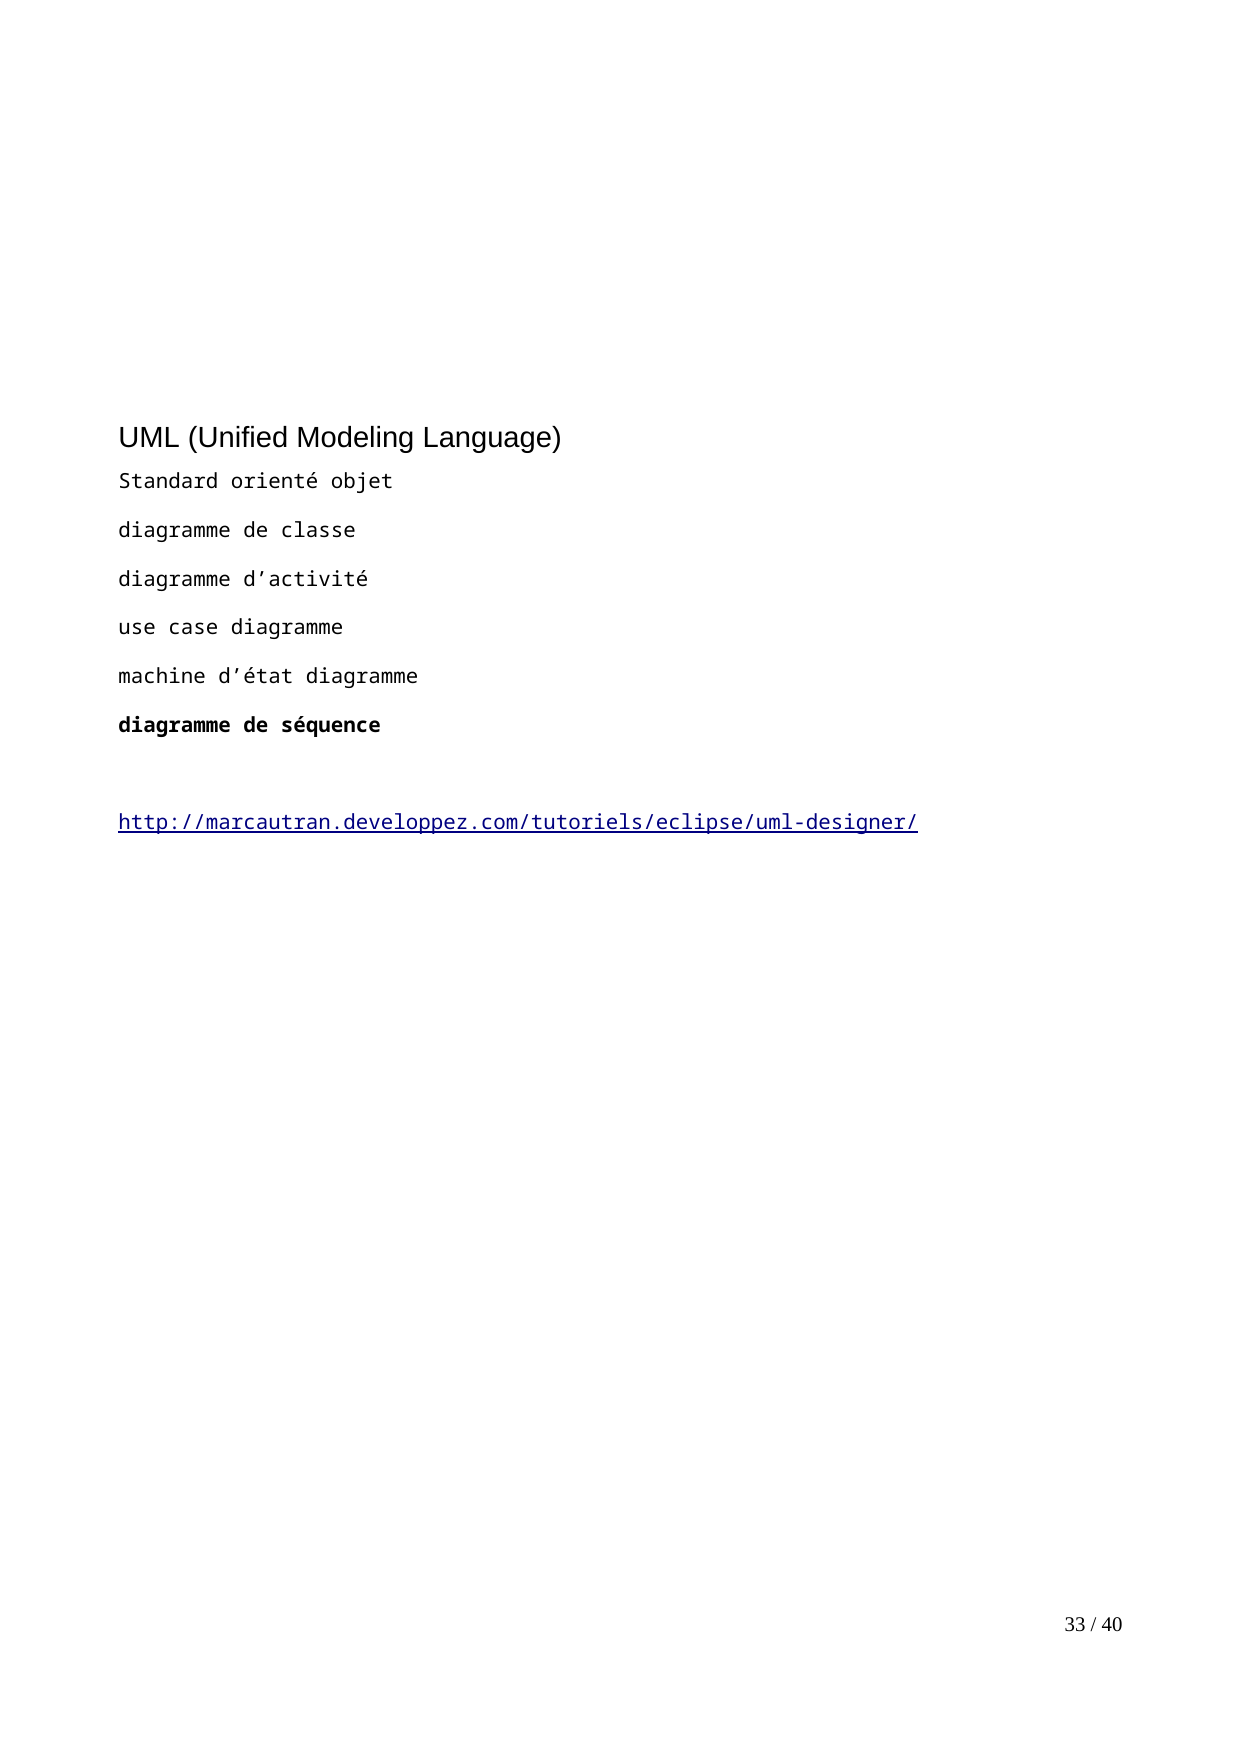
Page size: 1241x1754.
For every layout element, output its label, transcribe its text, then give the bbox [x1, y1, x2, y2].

text diagramme de séquence [118, 710, 1122, 738]
text http://marcautran.developpez.com/tutoriels/eclipse/uml-designer/ [118, 807, 1122, 835]
subtitle UML (Unified Modeling Language) [118, 420, 1122, 454]
text Standard orienté objet [118, 466, 1122, 495]
text diagramme d’activité [118, 564, 1122, 592]
text machine d’état diagramme [118, 661, 1122, 689]
text use case diagramme [118, 612, 1122, 641]
text diagramme de classe [118, 515, 1122, 543]
